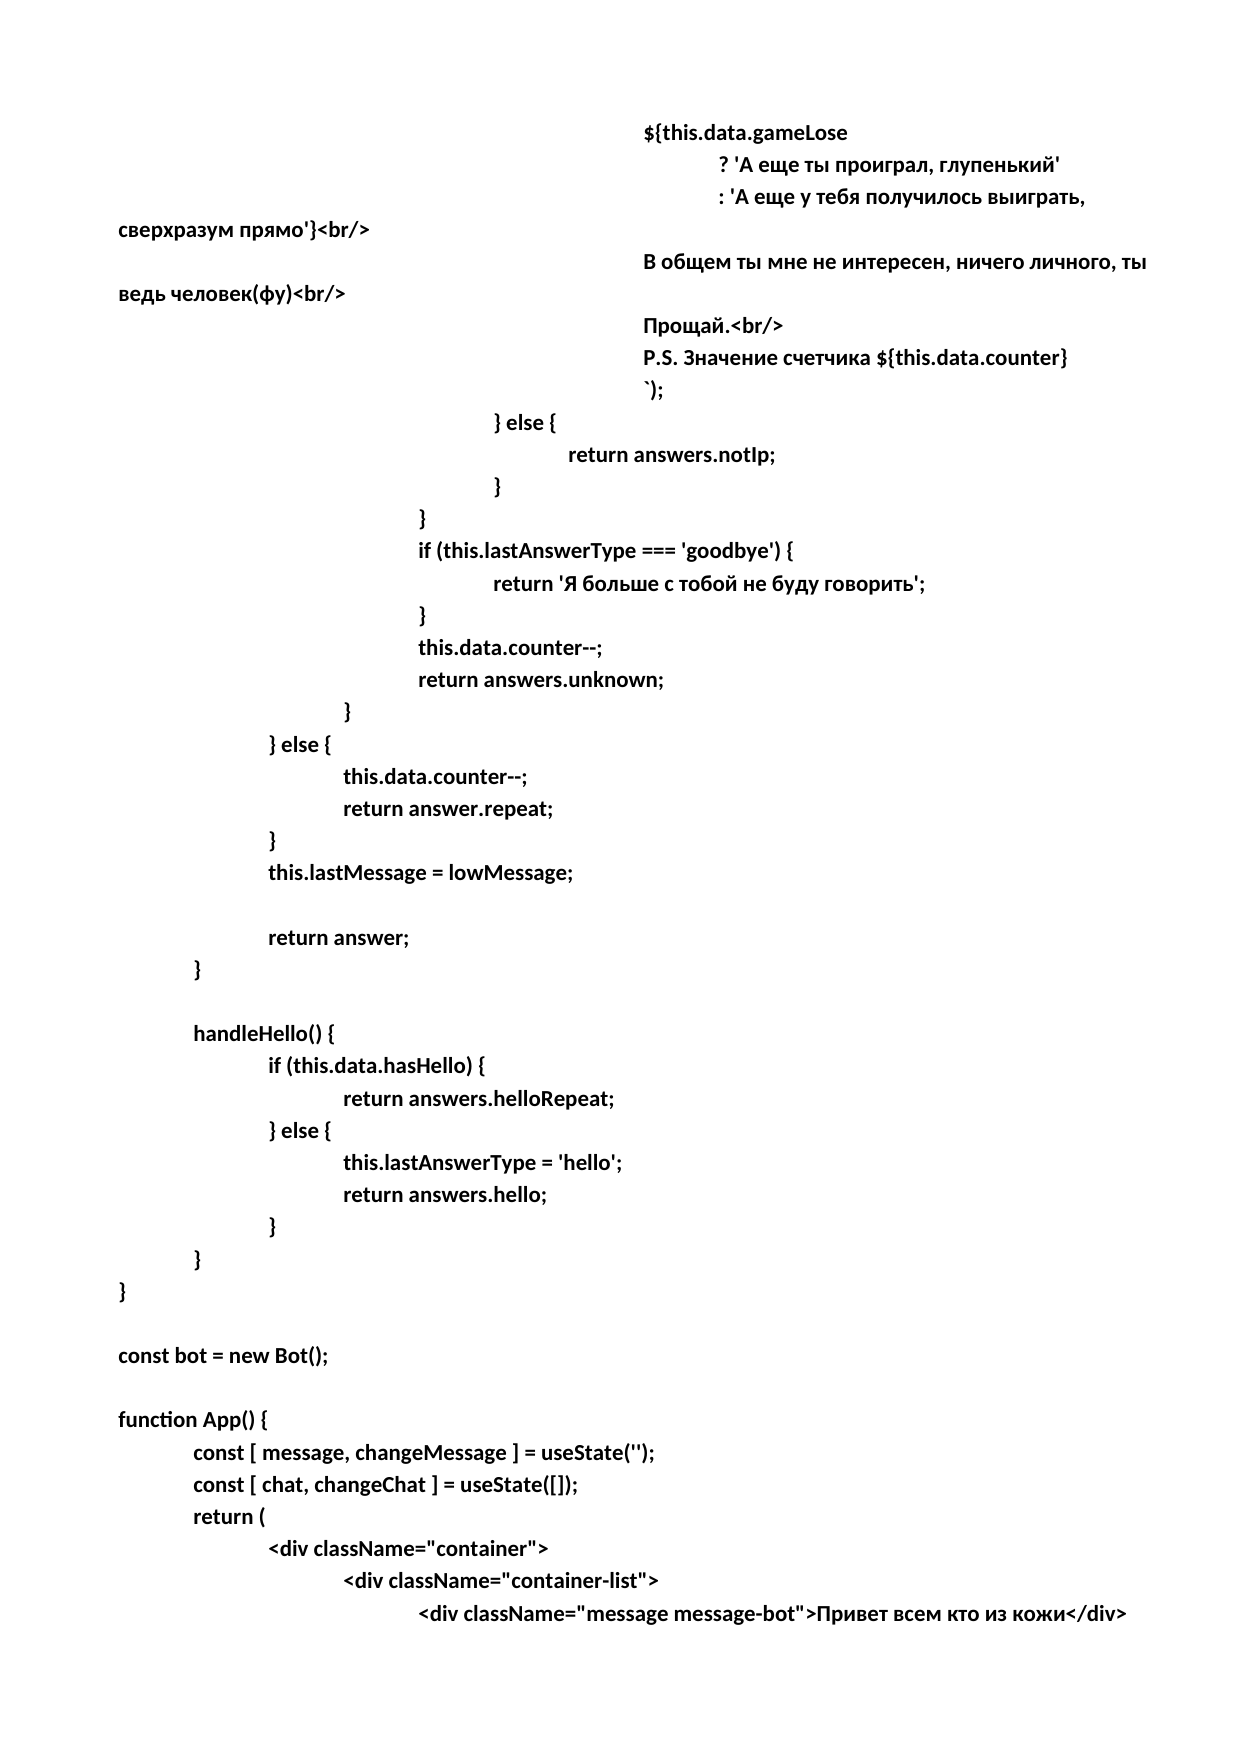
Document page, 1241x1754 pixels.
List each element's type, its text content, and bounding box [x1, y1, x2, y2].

text В общем ты мне не интересен, ничего личного, ты ведь человек(фу)<br/> [118, 247, 1181, 307]
text ${this.data.gameLose [118, 118, 1181, 146]
text this.lastMessage = lowMessage; [118, 858, 1181, 886]
text ? 'А еще ты проиграл, глупенький' [118, 150, 1181, 178]
text } else { [118, 408, 1181, 436]
text } [118, 601, 1181, 629]
text return 'Я больше с тобой не буду говорить'; [118, 569, 1181, 597]
text P.S. Значение счетчика ${this.data.counter} [118, 343, 1181, 371]
text if (this.data.hasHello) { [118, 1052, 1181, 1079]
text return answer; [118, 923, 1181, 951]
text } [118, 826, 1181, 854]
text } else { [118, 1116, 1181, 1144]
text function App() { [118, 1406, 1181, 1434]
text return ( [118, 1502, 1181, 1530]
text const [ chat, changeChat ] = useState([]); [118, 1470, 1181, 1498]
text return answers.unknown; [118, 665, 1181, 693]
text `); [118, 376, 1181, 404]
text } [118, 955, 1181, 983]
text <div className="message message-bot">Привет всем кто из кожи</div> [118, 1599, 1181, 1627]
text <div className="container-list"> [118, 1567, 1181, 1594]
text } [118, 697, 1181, 726]
text const [ message, changeMessage ] = useState(''); [118, 1438, 1181, 1466]
text return answers.helloRepeat; [118, 1084, 1181, 1112]
text } [118, 1245, 1181, 1273]
text } [118, 504, 1181, 532]
text if (this.lastAnswerType === 'goodbye') { [118, 537, 1181, 564]
text this.data.counter--; [118, 762, 1181, 790]
text } [118, 472, 1181, 500]
text handleHello() { [118, 1019, 1181, 1047]
text } [118, 1212, 1181, 1241]
text return answers.notIp; [118, 440, 1181, 468]
text Прощай.<br/> [118, 311, 1181, 339]
text return answer.repeat; [118, 794, 1181, 822]
text <div className="container"> [118, 1534, 1181, 1562]
text this.lastAnswerType = 'hello'; [118, 1148, 1181, 1176]
text } else { [118, 730, 1181, 758]
text const bot = new Bot(); [118, 1341, 1181, 1369]
text this.data.counter--; [118, 633, 1181, 661]
text } [118, 1277, 1181, 1305]
text return answers.hello; [118, 1180, 1181, 1208]
text : 'А еще у тебя получилось выиграть, сверхразум прямо'}<br/> [118, 182, 1181, 243]
